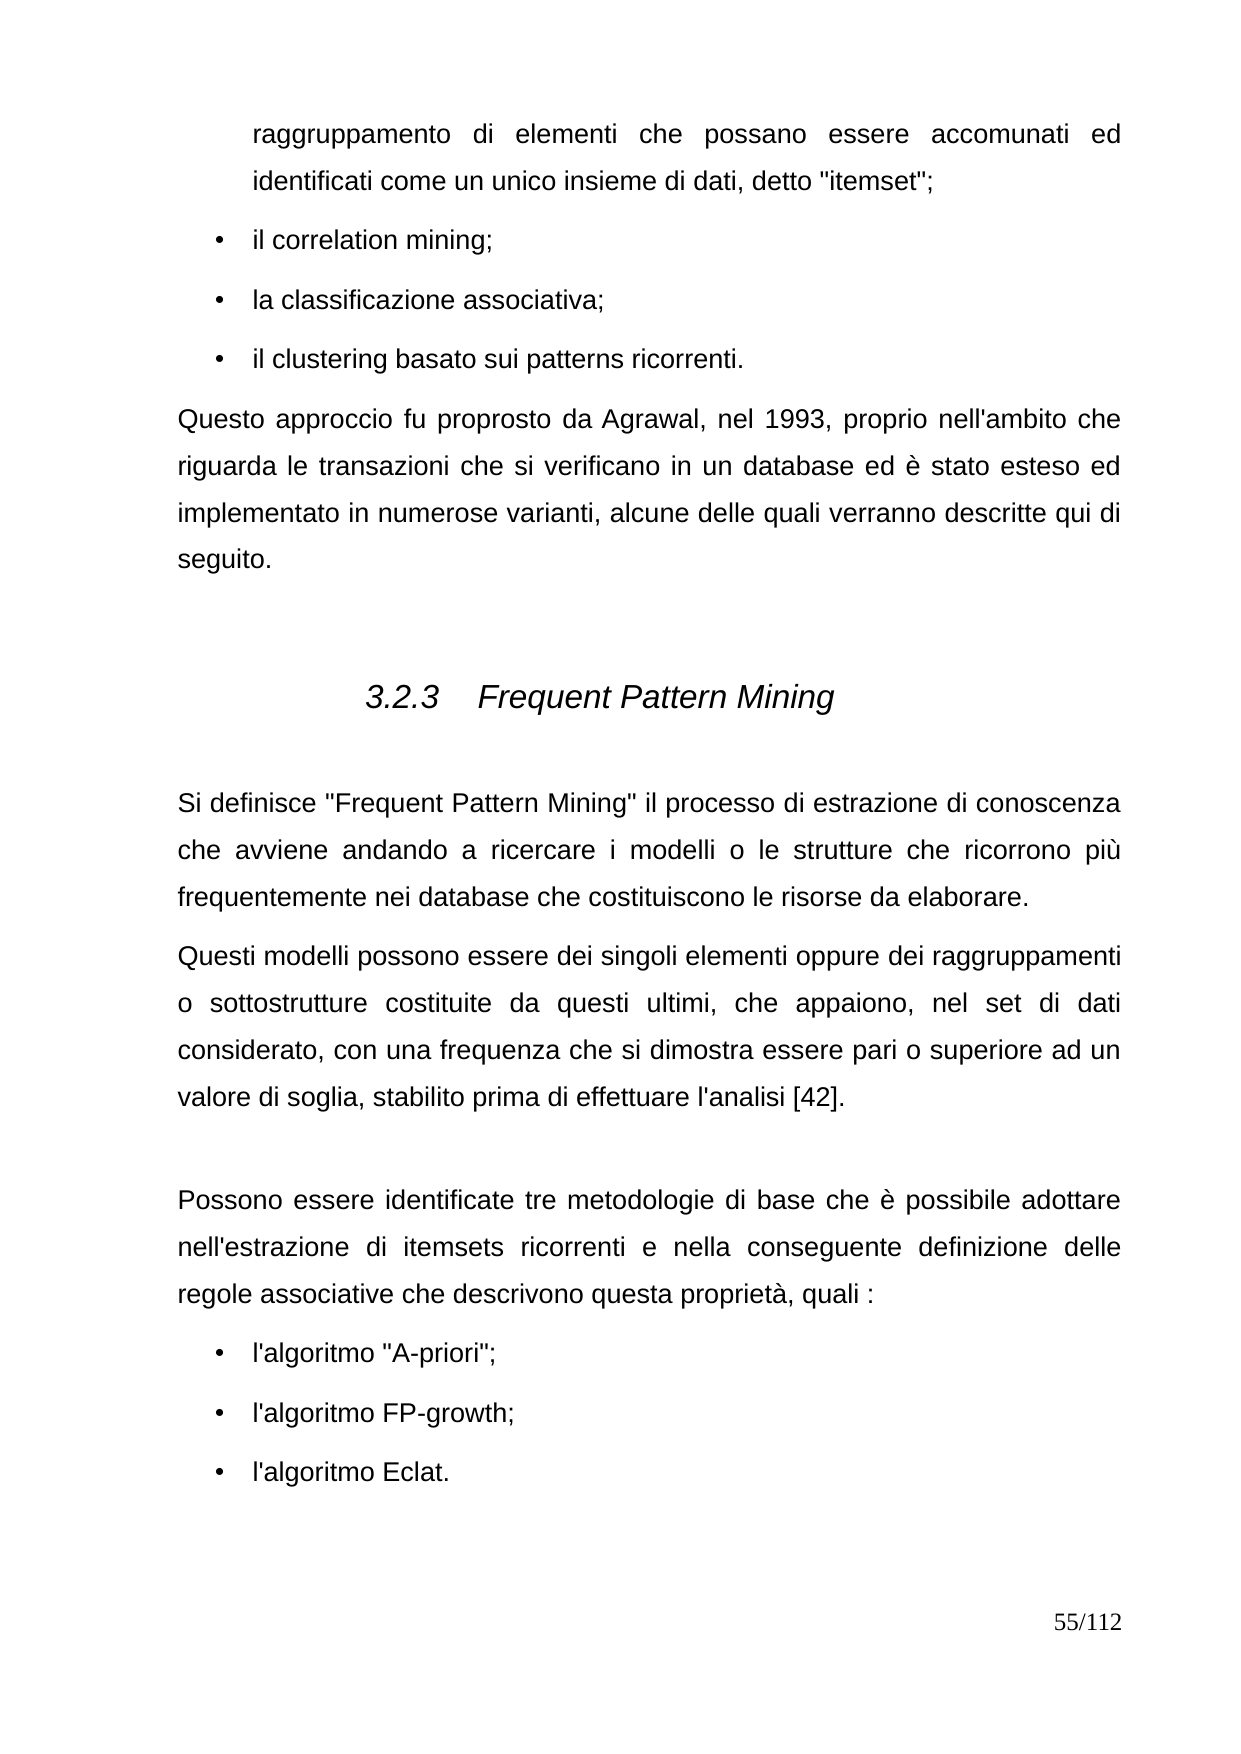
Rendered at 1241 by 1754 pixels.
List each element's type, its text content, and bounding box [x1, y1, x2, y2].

text Questi modelli possono essere dei singoli elementi oppure dei raggruppamenti o sottostrutture costituite da questi ultimi, che appaiono, nel set di dati considerato, con una frequenza che si dimostra essere pari o superiore ad un valore di soglia, stabilito prima di effettuare l'analisi [42]. [177, 940, 1122, 1112]
list il clustering basato sui patterns ricorrenti. [215, 343, 1122, 375]
subtitle Frequent Pattern Mining [365, 677, 1122, 715]
text Questo approccio fu proprosto da Agrawal, nel 1993, proprio nell'ambito che riguarda le transazioni che si verificano in un database ed è stato esteso ed implementato in numerose varianti, alcune delle quali verranno descritte qui di seguito. [177, 403, 1122, 575]
list il correlation mining; [215, 224, 1122, 256]
list l'algoritmo Eclat. [215, 1456, 1122, 1487]
list la classificazione associativa; [215, 284, 1122, 315]
list raggruppamento di elementi che possano essere accomunati ed identificati come un unico insieme di dati, detto "itemset"; [215, 118, 1122, 196]
list l'algoritmo "A-priori"; [215, 1337, 1122, 1368]
text Possono essere identificate tre metodologie di base che è possibile adottare nell'estrazione di itemsets ricorrenti e nella conseguente definizione delle regole associative che descrivono questa proprietà, quali : [177, 1184, 1122, 1309]
list l'algoritmo FP-growth; [215, 1397, 1122, 1428]
text Si definisce "Frequent Pattern Mining" il processo di estrazione di conoscenza che avviene andando a ricercare i modelli o le strutture che ricorrono più frequentemente nei database che costituiscono le risorse da elaborare. [177, 787, 1122, 912]
